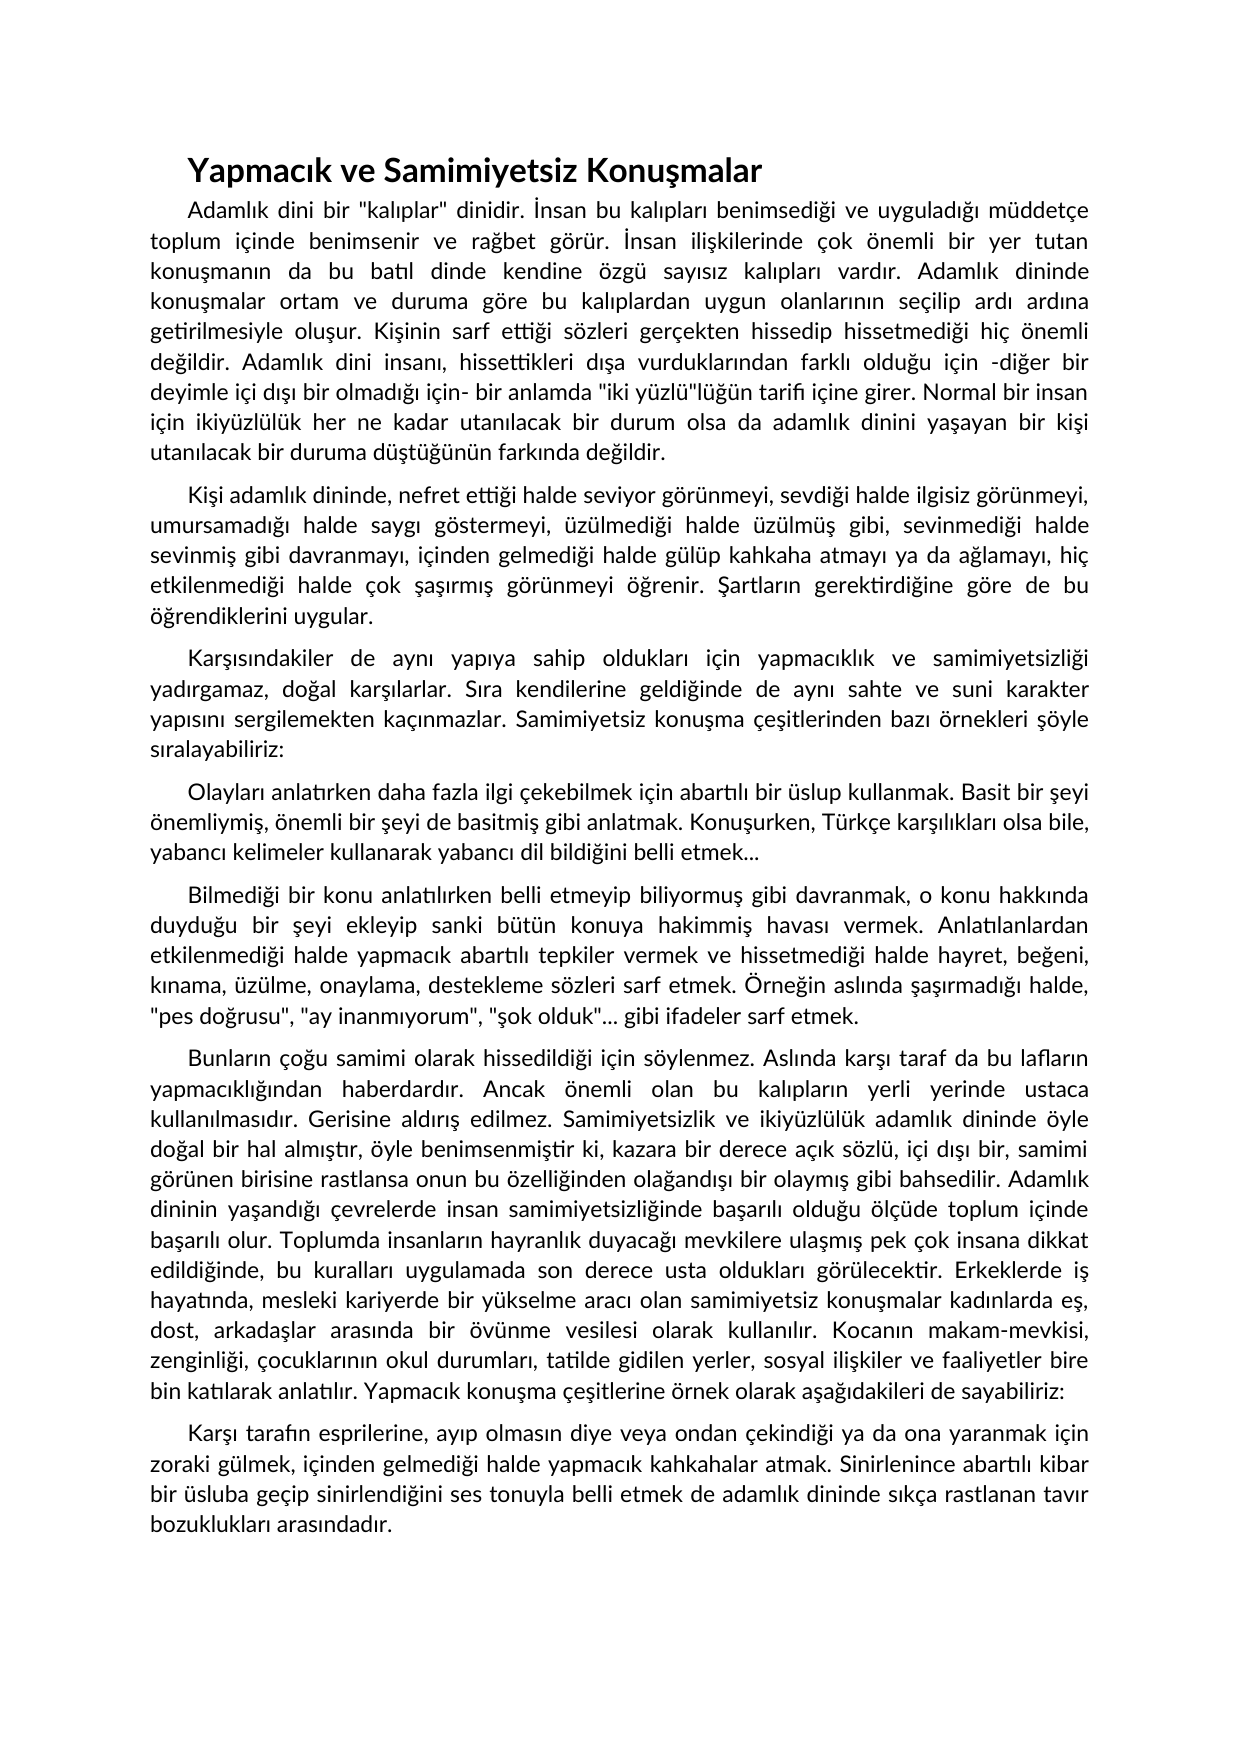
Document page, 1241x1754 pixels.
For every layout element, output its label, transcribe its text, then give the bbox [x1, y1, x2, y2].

text Kişi adamlık dininde, nefret ettiği halde seviyor görünmeyi, sevdiği halde ilgisiz görünmeyi, umursamadığı halde saygı göstermeyi, üzülmediği halde üzülmüş gibi, sevinmediği halde sevinmiş gibi davranmayı, içinden gelmediği halde gülüp kahkaha atmayı ya da ağlamayı, hiç etkilenmediği halde çok şaşırmış görünmeyi öğrenir. Şartların gerektirdiğine göre de bu öğrendiklerini uygular. [150, 481, 1090, 629]
text Bunların çoğu samimi olarak hissedildiği için söylenmez. Aslında karşı taraf da bu lafların yapmacıklığından haberdardır. Ancak önemli olan bu kalıpların yerli yerinde ustaca kullanılmasıdır. Gerisine aldırış edilmez. Samimiyetsizlik ve ikiyüzlülük adamlık dininde öyle doğal bir hal almıştır, öyle benimsenmiştir ki, kazara bir derece açık sözlü, içi dışı bir, samimi görünen birisine rastlansa onun bu özelliğinden olağandışı bir olaymış gibi bahsedilir. Adamlık dininin yaşandığı çevrelerde insan samimiyetsizliğinde başarılı olduğu ölçüde toplum içinde başarılı olur. Toplumda insanların hayranlık duyacağı mevkilere ulaşmış pek çok insana dikkat edildiğinde, bu kuralları uygulamada son derece usta oldukları görülecektir. Erkeklerde iş hayatında, mesleki kariyerde bir yükselme aracı olan samimiyetsiz konuşmalar kadınlarda eş, dost, arkadaşlar arasında bir övünme vesilesi olarak kullanılır. Kocanın makam-mevkisi, zenginliği, çocuklarının okul durumları, tatilde gidilen yerler, sosyal ilişkiler ve faaliyetler bire bin katılarak anlatılır. Yapmacık konuşma çeşitlerine örnek olarak aşağıdakileri de sayabiliriz: [150, 1044, 1090, 1404]
text Adamlık dini bir "kalıplar" dinidir. İnsan bu kalıpları benimsediği ve uyguladığı müddetçe toplum içinde benimsenir ve rağbet görür. İnsan ilişkilerinde çok önemli bir yer tutan konuşmanın da bu batıl dinde kendine özgü sayısız kalıpları vardır. Adamlık dininde konuşmalar ortam ve duruma göre bu kalıplardan uygun olanlarının seçilip ardı ardına getirilmesiyle oluşur. Kişinin sarf ettiği sözleri gerçekten hissedip hissetmediği hiç önemli değildir. Adamlık dini insanı, hissettikleri dışa vurduklarından farklı olduğu için -diğer bir deyimle içi dışı bir olmadığı için- bir anlamda "iki yüzlü"lüğün tarifi içine girer. Normal bir insan için ikiyüzlülük her ne kadar utanılacak bir durum olsa da adamlık dinini yaşayan bir kişi utanılacak bir duruma düştüğünün farkında değildir. [150, 196, 1090, 465]
text Karşısındakiler de aynı yapıya sahip oldukları için yapmacıklık ve samimiyetsizliği yadırgamaz, doğal karşılarlar. Sıra kendilerine geldiğinde de aynı sahte ve suni karakter yapısını sergilemekten kaçınmazlar. Samimiyetsiz konuşma çeşitlerinden bazı örnekleri şöyle sıralayabiliriz: [150, 644, 1090, 762]
text Karşı tarafın esprilerine, ayıp olmasın diye veya ondan çekindiği ya da ona yaranmak için zoraki gülmek, içinden gelmediği halde yapmacık kahkahalar atmak. Sinirlenince abartılı kibar bir üsluba geçip sinirlendiğini ses tonuyla belli etmek de adamlık dininde sıkça rastlanan tavır bozuklukları arasındadır. [150, 1419, 1090, 1537]
text Bilmediği bir konu anlatılırken belli etmeyip biliyormuş gibi davranmak, o konu hakkında duyduğu bir şeyi ekleyip sanki bütün konuya hakimmiş havası vermek. Anlatılanlardan etkilenmediği halde yapmacık abartılı tepkiler vermek ve hissetmediği halde hayret, beğeni, kınama, üzülme, onaylama, destekleme sözleri sarf etmek. Örneğin aslında şaşırmadığı halde, "pes doğrusu", "ay inanmıyorum", "şok olduk"... gibi ifadeler sarf etmek. [150, 881, 1090, 1029]
text Olayları anlatırken daha fazla ilgi çekebilmek için abartılı bir üslup kullanmak. Basit bir şeyi önemliymiş, önemli bir şeyi de basitmiş gibi anlatmak. Konuşurken, Türkçe karşılıkları olsa bile, yabancı kelimeler kullanarak yabancı dil bildiğini belli etmek... [150, 777, 1090, 865]
subtitle Yapmacık ve Samimiyetsiz Konuşmalar [187, 150, 1090, 190]
